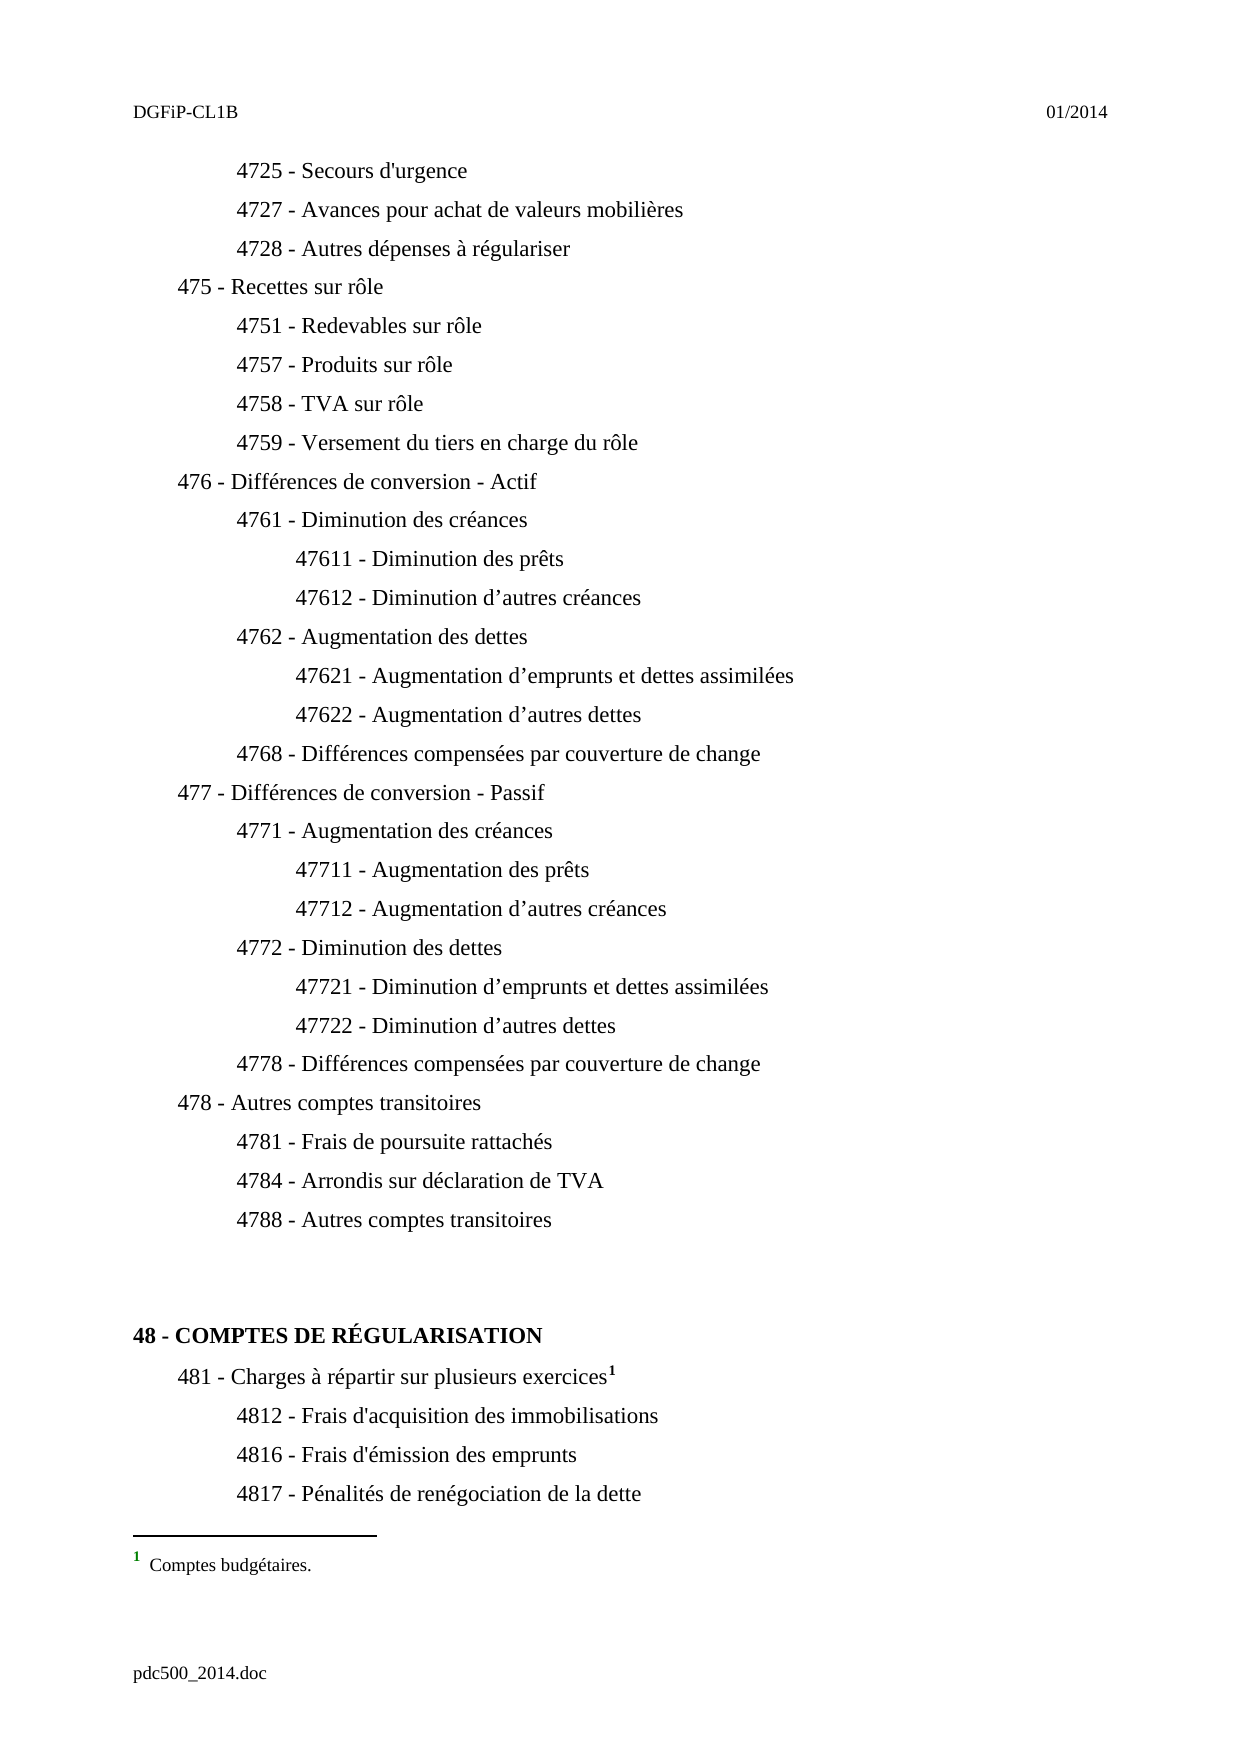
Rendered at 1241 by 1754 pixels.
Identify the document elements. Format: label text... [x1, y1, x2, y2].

text 4751 - Redevables sur rôle [236, 312, 1107, 339]
text 4781 - Frais de poursuite rattachés [236, 1128, 1107, 1154]
text 4759 - Versement du tiers en charge du rôle [236, 429, 1107, 455]
text 4771 - Augmentation des créances [236, 817, 1107, 844]
text 4762 - Augmentation des dettes [236, 623, 1107, 649]
text 481 - Charges à répartir sur plusieurs exercices [177, 1361, 1107, 1390]
text 47612 - Diminution d’autres créances [295, 584, 1107, 611]
text 47712 - Augmentation d’autres créances [295, 895, 1107, 921]
text 47722 - Diminution d’autres dettes [295, 1012, 1107, 1038]
text 4727 - Avances pour achat de valeurs mobilières [236, 196, 1107, 222]
text 4788 - Autres comptes transitoires [236, 1206, 1107, 1232]
text 48 - COMPTES DE RéGULARISATION [133, 1322, 1107, 1349]
text 4758 - TVA sur rôle [236, 390, 1107, 416]
text 477 - Différences de conversion - Passif [177, 778, 1107, 805]
text 4817 - Pénalités de renégociation de la dette [236, 1480, 1107, 1507]
text 4728 - Autres dépenses à régulariser [236, 234, 1107, 261]
text 476 - Différences de conversion - Actif [177, 468, 1107, 494]
text 4784 - Arrondis sur déclaration de TVA [236, 1167, 1107, 1193]
text 478 - Autres comptes transitoires [177, 1089, 1107, 1116]
text 4816 - Frais d'émission des emprunts [236, 1441, 1107, 1468]
text 4757 - Produits sur rôle [236, 351, 1107, 377]
text 47611 - Diminution des prêts [295, 545, 1107, 572]
text 4778 - Différences compensées par couverture de change [236, 1051, 1107, 1077]
text Comptes budgétaires. [133, 1548, 1107, 1577]
text 47711 - Augmentation des prêts [295, 856, 1107, 883]
text 47621 - Augmentation d’emprunts et dettes assimilées [295, 662, 1107, 688]
text 47622 - Augmentation d’autres dettes [295, 701, 1107, 727]
text 4761 - Diminution des créances [236, 507, 1107, 533]
text 4772 - Diminution des dettes [236, 934, 1107, 960]
text 4812 - Frais d'acquisition des immobilisations [236, 1403, 1107, 1429]
text 4725 - Secours d'urgence [236, 157, 1107, 183]
text 4768 - Différences compensées par couverture de change [236, 740, 1107, 766]
text 475 - Recettes sur rôle [177, 273, 1107, 300]
text 47721 - Diminution d’emprunts et dettes assimilées [295, 973, 1107, 999]
